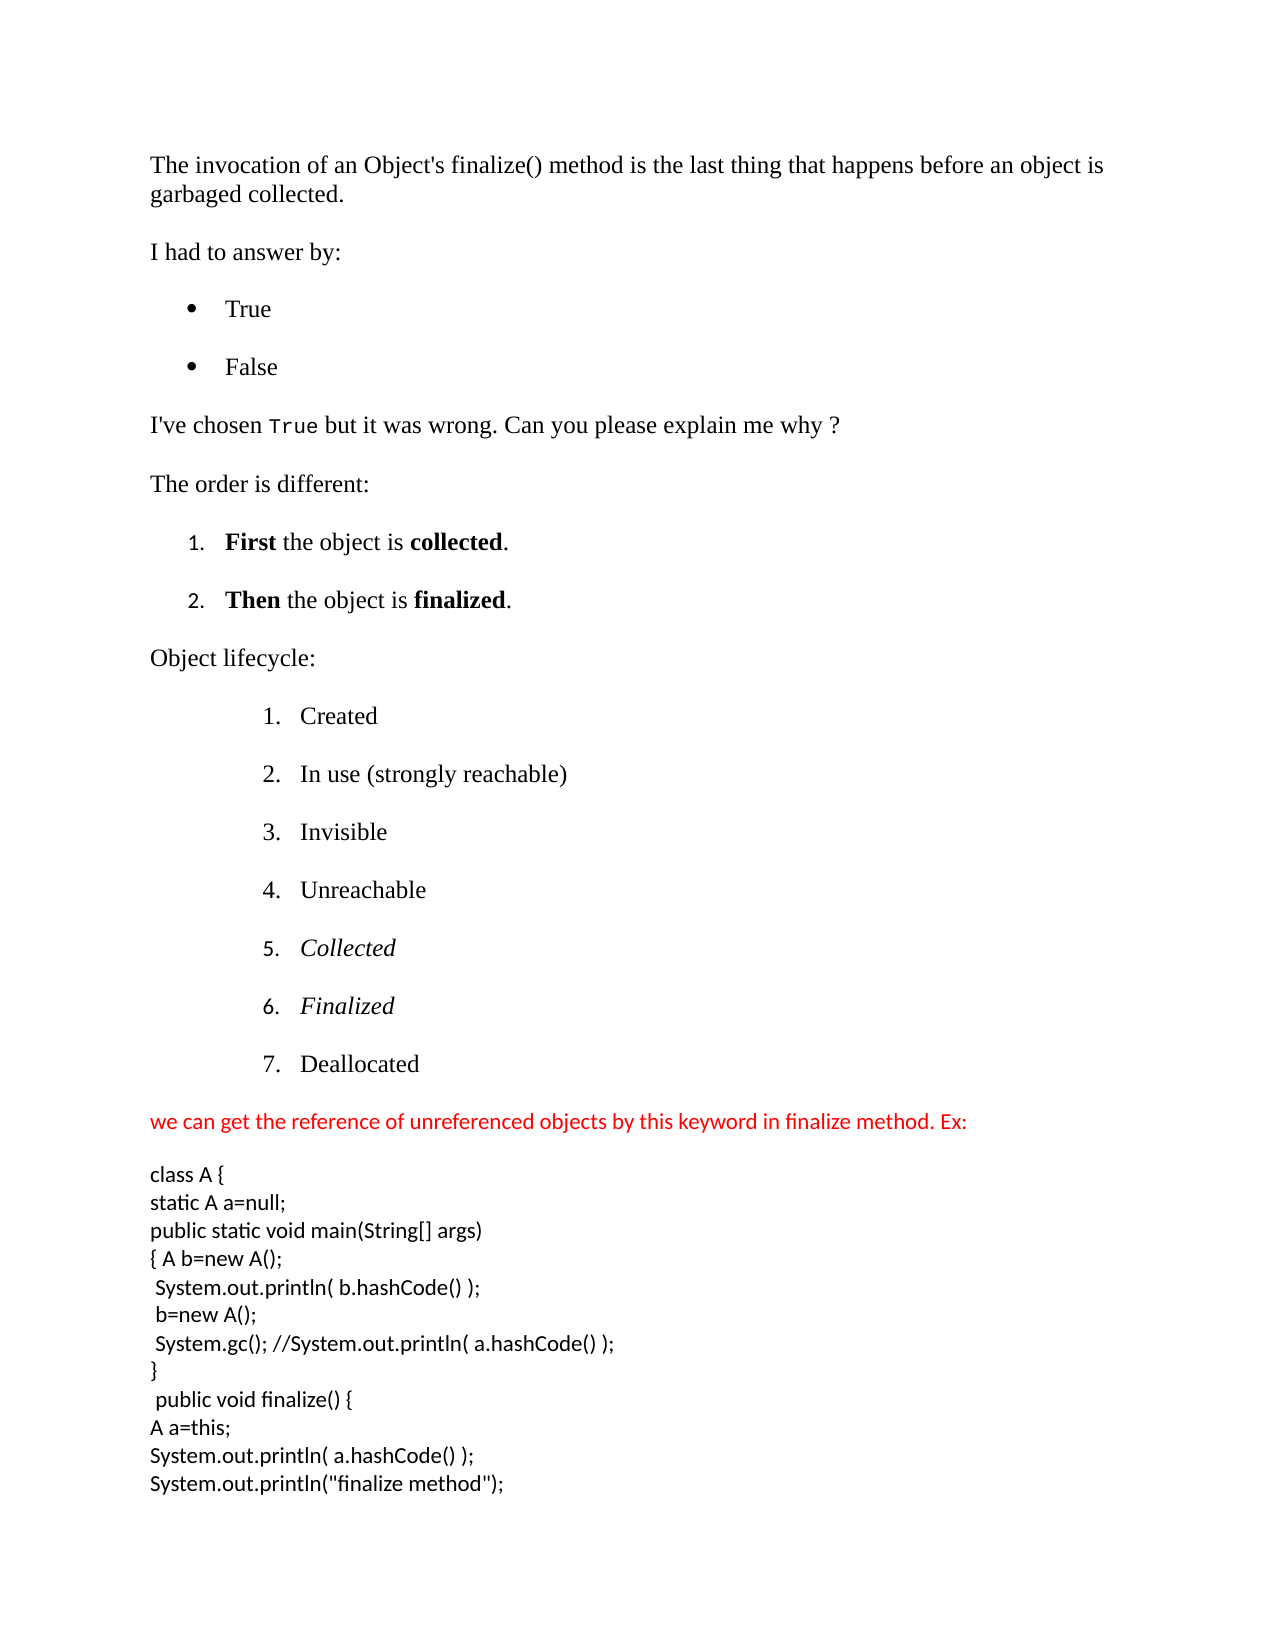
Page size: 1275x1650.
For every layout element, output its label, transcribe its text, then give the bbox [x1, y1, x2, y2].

text I had to answer by: [150, 237, 1125, 265]
text public static void main(String[] args) [150, 1217, 1125, 1244]
list Finalized [262, 991, 1125, 1020]
text I've chosen True but it was wrong. Can you please explain me why ? [150, 410, 1125, 440]
text System.out.println( b.hashCode() ); [150, 1273, 1125, 1301]
text static A a=null; [150, 1188, 1125, 1217]
text System.out.println( a.hashCode() ); [150, 1441, 1125, 1469]
list True [187, 294, 1125, 323]
list Unreachable [262, 875, 1125, 904]
text The order is different: [150, 469, 1125, 498]
text we can get the reference of unreferenced objects by this keyword in finalize method. Ex: [150, 1107, 1125, 1136]
list Invisible [262, 817, 1125, 846]
list In use (strongly reachable) [262, 759, 1125, 788]
text class A { [150, 1161, 1125, 1188]
list False [187, 352, 1125, 381]
list Created [262, 701, 1125, 730]
text System.out.println("finalize method"); [150, 1469, 1125, 1497]
list First the object is collected. [187, 527, 1125, 556]
list Then the object is finalized. [187, 585, 1125, 614]
text } [150, 1357, 1125, 1385]
text The invocation of an Object's finalize() method is the last thing that happens before an object is garbaged collected. [150, 150, 1125, 207]
text public void finalize() { [150, 1385, 1125, 1413]
text A a=this; [150, 1413, 1125, 1441]
text System.gc(); //System.out.println( a.hashCode() ); [150, 1329, 1125, 1357]
list Collected [262, 933, 1125, 962]
text Object lifecycle: [150, 643, 1125, 672]
text b=new A(); [150, 1301, 1125, 1329]
list Deallocated [262, 1049, 1125, 1078]
text { A b=new A(); [150, 1244, 1125, 1273]
